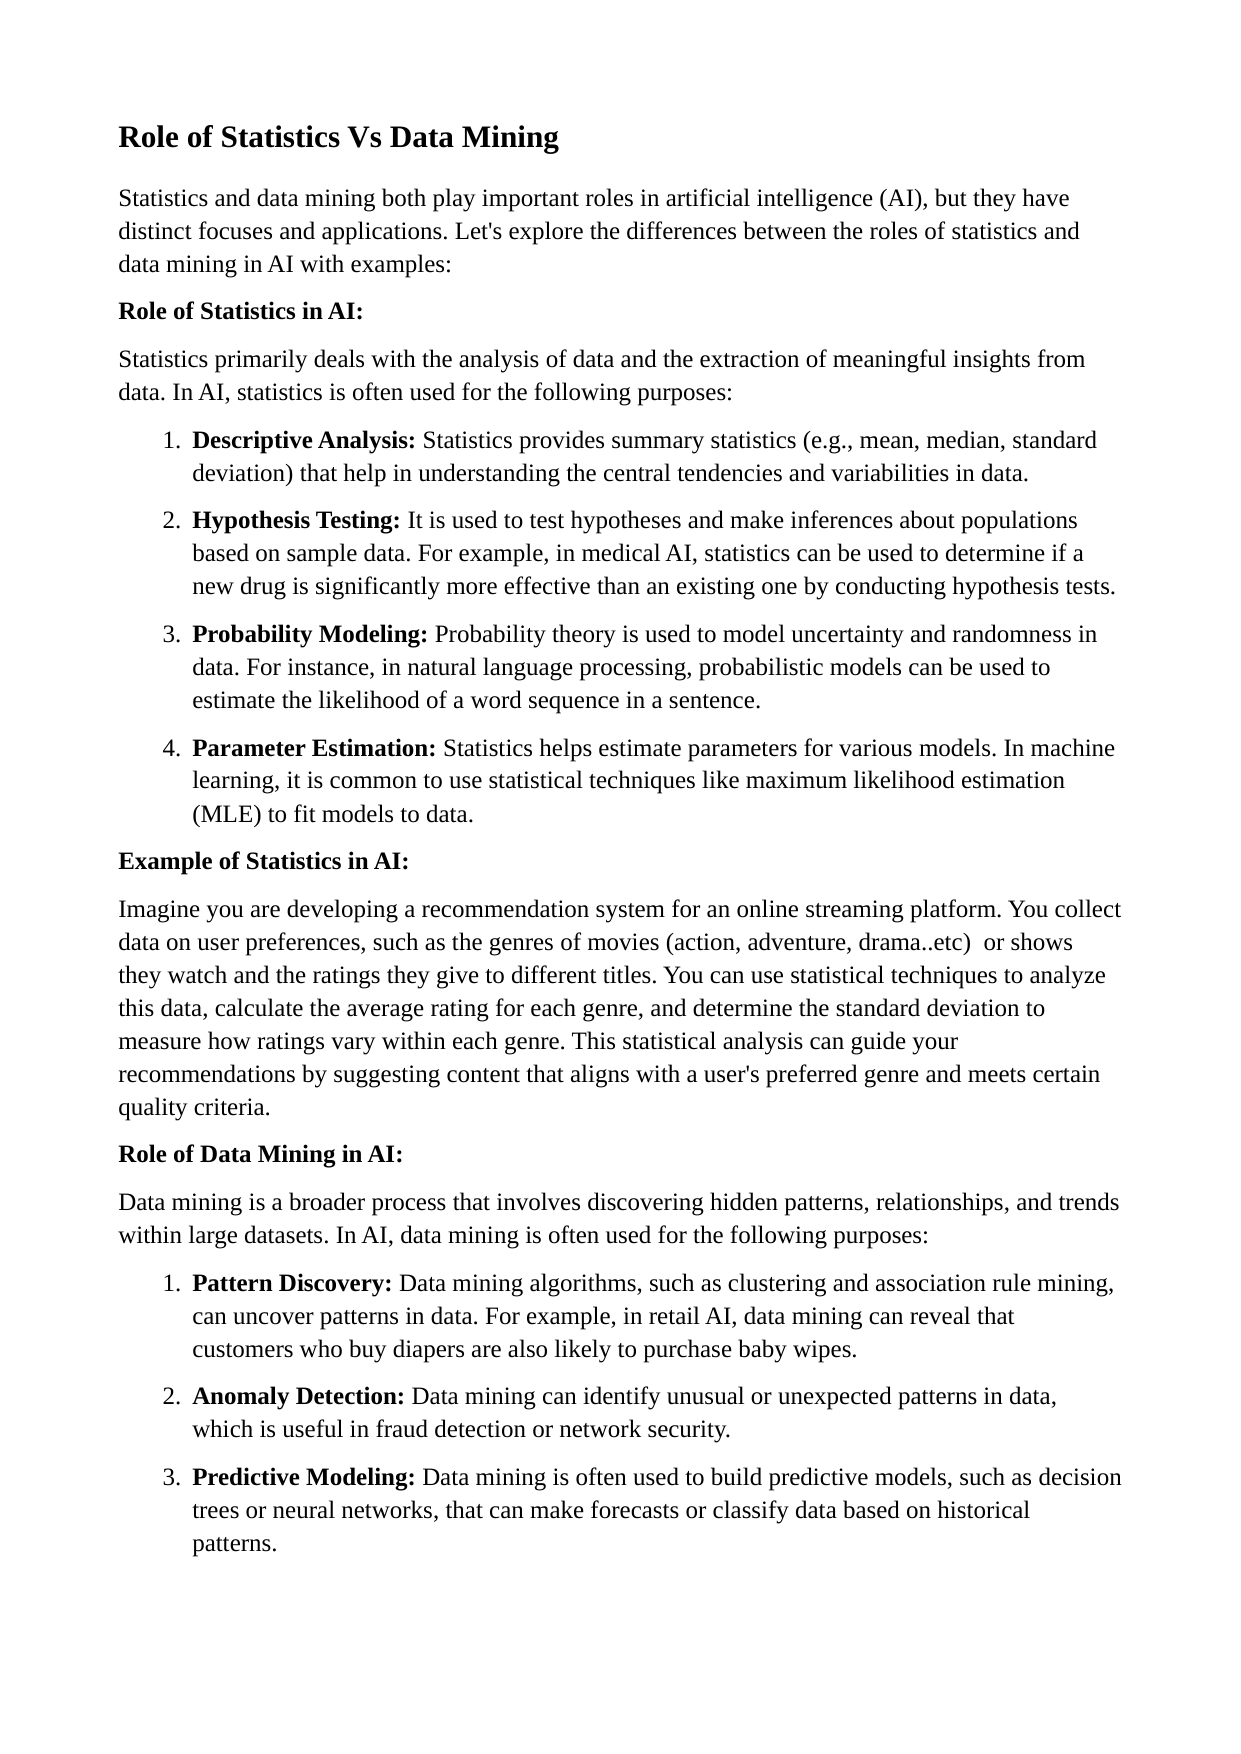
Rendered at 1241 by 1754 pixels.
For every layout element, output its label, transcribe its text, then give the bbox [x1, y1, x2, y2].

list Hypothesis Testing: It is used to test hypotheses and make inferences about populations based on sample data. For example, in medical AI, statistics can be used to determine if a new drug is significantly more effective than an existing one by conducting hypothesis tests. [162, 505, 1122, 600]
list Descriptive Analysis: Statistics provides summary statistics (e.g., mean, median, standard deviation) that help in understanding the central tendencies and variabilities in data. [162, 425, 1122, 486]
text Role of Statistics Vs Data Mining [118, 118, 1122, 154]
list Predictive Modeling: Data mining is often used to build predictive models, such as decision trees or neural networks, that can make forecasts or classify data based on historical patterns. [162, 1462, 1122, 1557]
text Data mining is a broader process that involves discovering hidden patterns, relationships, and trends within large datasets. In AI, data mining is often used for the following purposes: [118, 1187, 1122, 1249]
list Anomaly Detection: Data mining can identify unusual or unexpected patterns in data, which is useful in fraud detection or network security. [162, 1381, 1122, 1443]
text Role of Data Mining in AI: [118, 1139, 1122, 1168]
list Pattern Discovery: Data mining algorithms, such as clustering and association rule mining, can uncover patterns in data. For example, in retail AI, data mining can reveal that customers who buy diapers are also likely to purchase baby wipes. [162, 1268, 1122, 1363]
text Example of Statistics in AI: [118, 846, 1122, 875]
text Statistics and data mining both play important roles in artificial intelligence (AI), but they have distinct focuses and applications. Let's explore the differences between the roles of statistics and data mining in AI with examples: [118, 183, 1122, 278]
text Role of Statistics in AI: [118, 296, 1122, 325]
list Probability Modeling: Probability theory is used to model uncertainty and randomness in data. For instance, in natural language processing, probabilistic models can be used to estimate the likelihood of a word sequence in a sentence. [162, 619, 1122, 714]
text Statistics primarily deals with the analysis of data and the extraction of meaningful insights from data. In AI, statistics is often used for the following purposes: [118, 344, 1122, 406]
text Imagine you are developing a recommendation system for an online streaming platform. You collect data on user preferences, such as the genres of movies (action, adventure, drama..etc) or shows they watch and the ratings they give to different titles. You can use statistical techniques to analyze this data, calculate the average rating for each genre, and determine the standard deviation to measure how ratings vary within each genre. This statistical analysis can guide your recommendations by suggesting content that aligns with a user's preferred genre and meets certain quality criteria. [118, 894, 1122, 1121]
list Parameter Estimation: Statistics helps estimate parameters for various models. In machine learning, it is common to use statistical techniques like maximum likelihood estimation (MLE) to fit models to data. [162, 733, 1122, 827]
